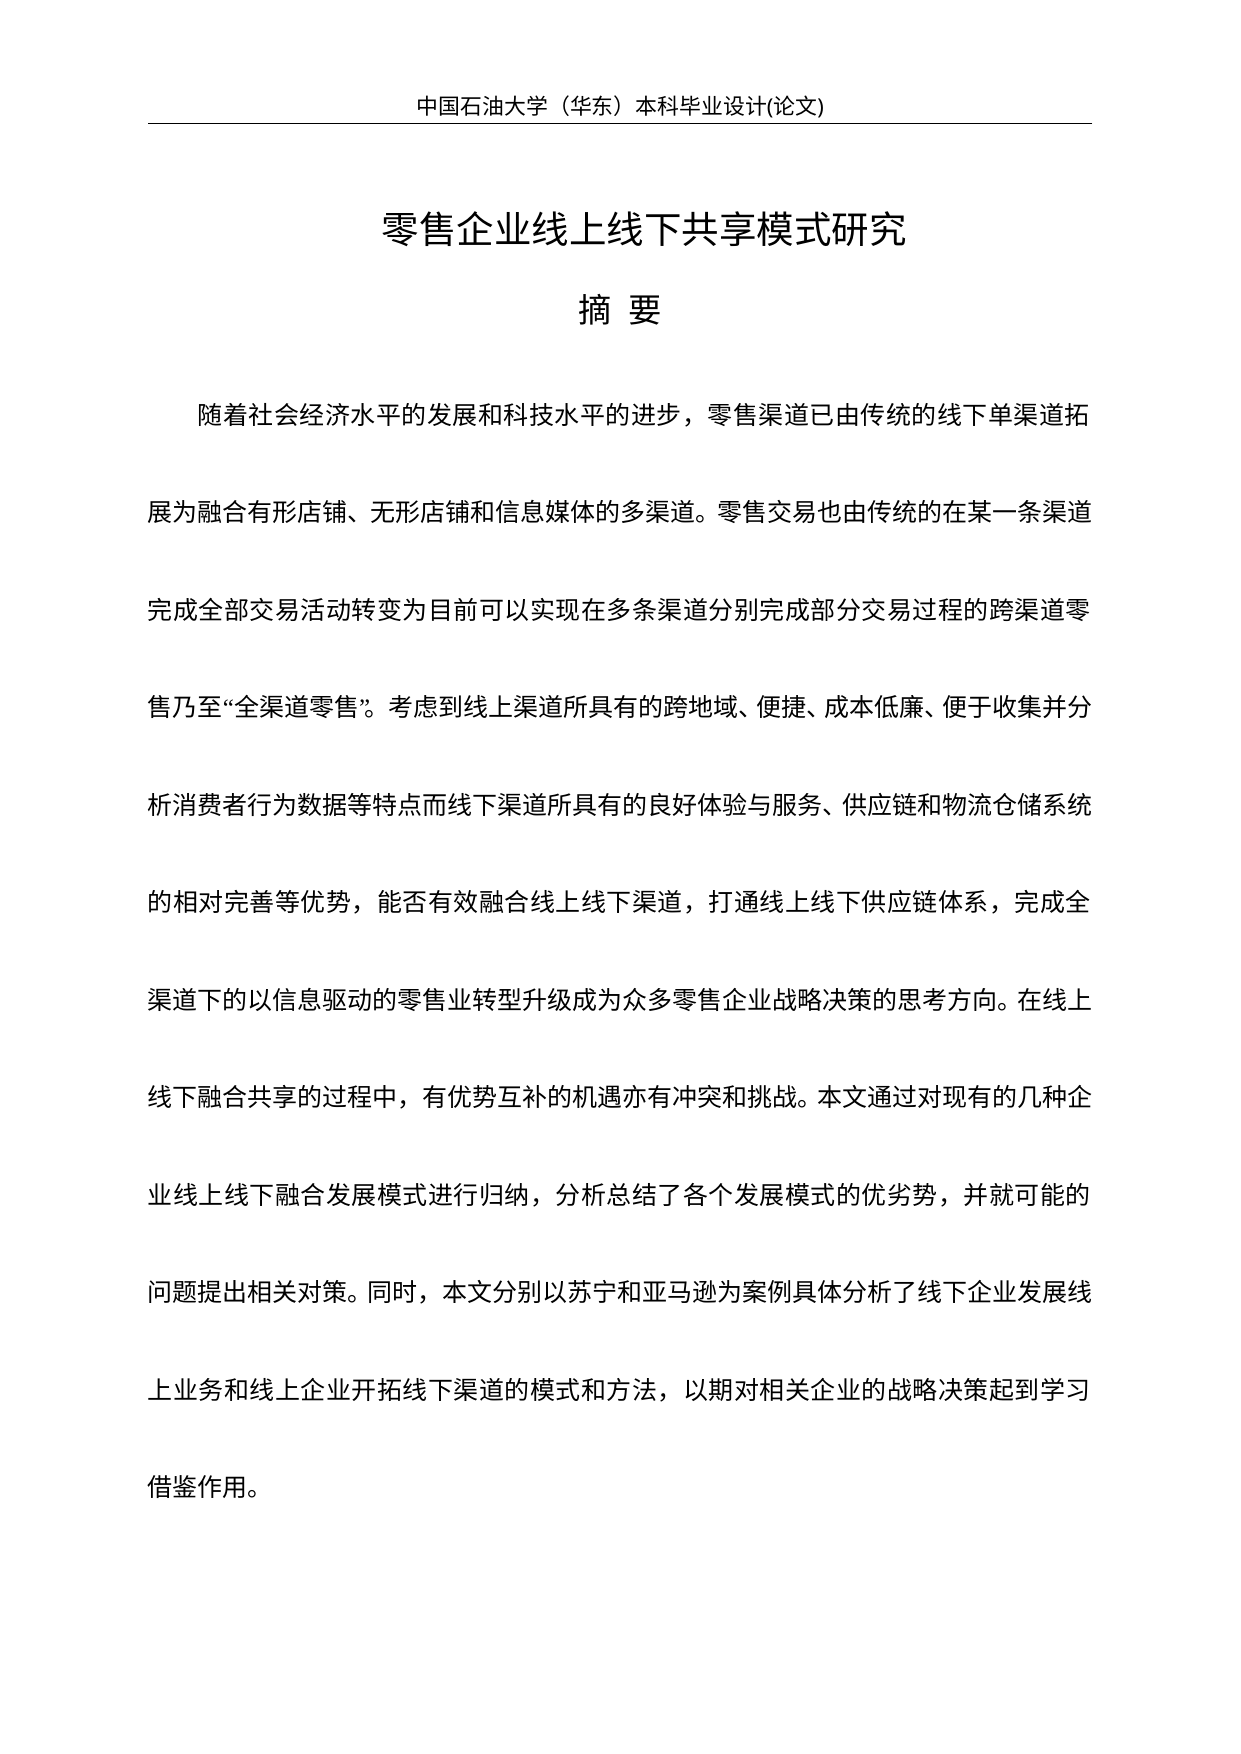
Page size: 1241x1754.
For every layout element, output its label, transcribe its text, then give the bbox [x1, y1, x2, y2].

text 随着社会经济水平的发展和科技水平的进步，零售渠道已由传统的线下单渠道拓展为融合有形店铺、无形店铺和信息媒体的多渠道。零售交易也由传统的在某一条渠道完成全部交易活动转变为目前可以实现在多条渠道分别完成部分交易过程的跨渠道零售乃至“全渠道零售”。 考虑到线上渠道所具有的跨地域、便捷、成本低廉、便于收集并分析消费者行为数据等特点而线下渠道所具有的良好体验与服务、供应链和物流仓储系统的相对完善等优势，能否有效融合线上线下渠道，打通线上线下供应链体系，完成全渠道下的以信息驱动的零售业转型升级成为众多零售企业战略决策的思考方向。在线上线下融合共享的过程中，有优势互补的机遇亦有冲突和挑战。本文通过对现有的几种企业线上线下融合发展模式进行归纳，分析总结了各个发展模式的优劣势，并就可能的问题提出相关对策。同时，本文分别以苏宁和亚马逊为案例具体分析了线下企业发展线上业务和线上企业开拓线下渠道的模式和方法，以期对相关企业的战略决策起到学习借鉴作用。 [148, 381, 1092, 1518]
text 摘 要 [148, 276, 1092, 341]
text 零售企业线上线下共享模式研究 [148, 194, 1084, 259]
